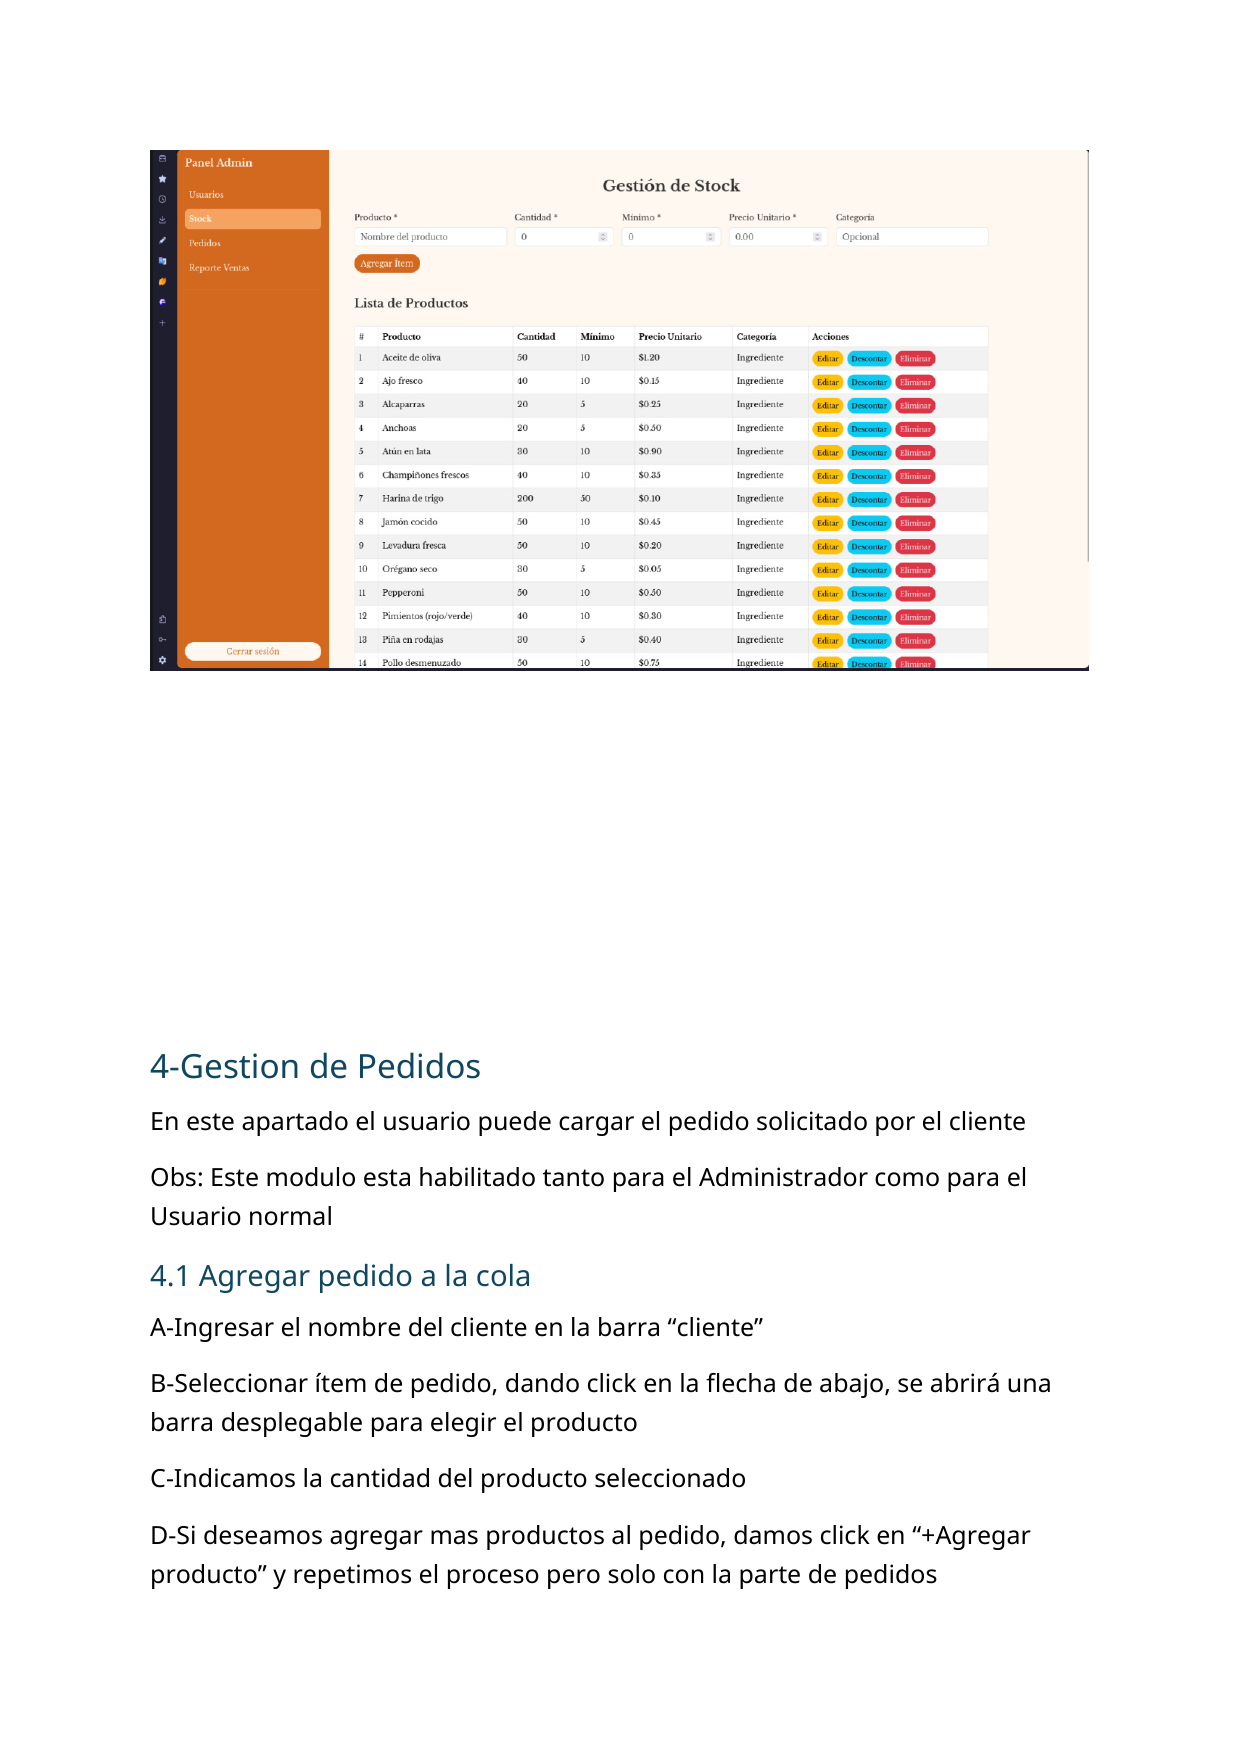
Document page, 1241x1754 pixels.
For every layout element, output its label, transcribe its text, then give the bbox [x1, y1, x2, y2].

text C-Indicamos la cantidad del producto seleccionado [150, 1461, 1090, 1495]
text A-Ingresar el nombre del cliente en la barra “cliente” [150, 1309, 1090, 1343]
picture [150, 150, 1089, 671]
subtitle 4.1 Agregar pedido a la cola [150, 1255, 1090, 1295]
text Obs: Este modulo esta habilitado tanto para el Administrador como para el Usuario normal [150, 1159, 1090, 1233]
text D-Si deseamos agregar mas productos al pedido, damos click en “+Agregar producto” y repetimos el proceso pero solo con la parte de pedidos [150, 1517, 1090, 1591]
subtitle 4-Gestion de Pedidos [150, 1042, 1090, 1088]
text B-Seleccionar ítem de pedido, dando click en la flecha de abajo, se abrirá una barra desplegable para elegir el producto [150, 1366, 1090, 1439]
text En este apartado el usuario puede cargar el pedido solicitado por el cliente [150, 1103, 1090, 1137]
